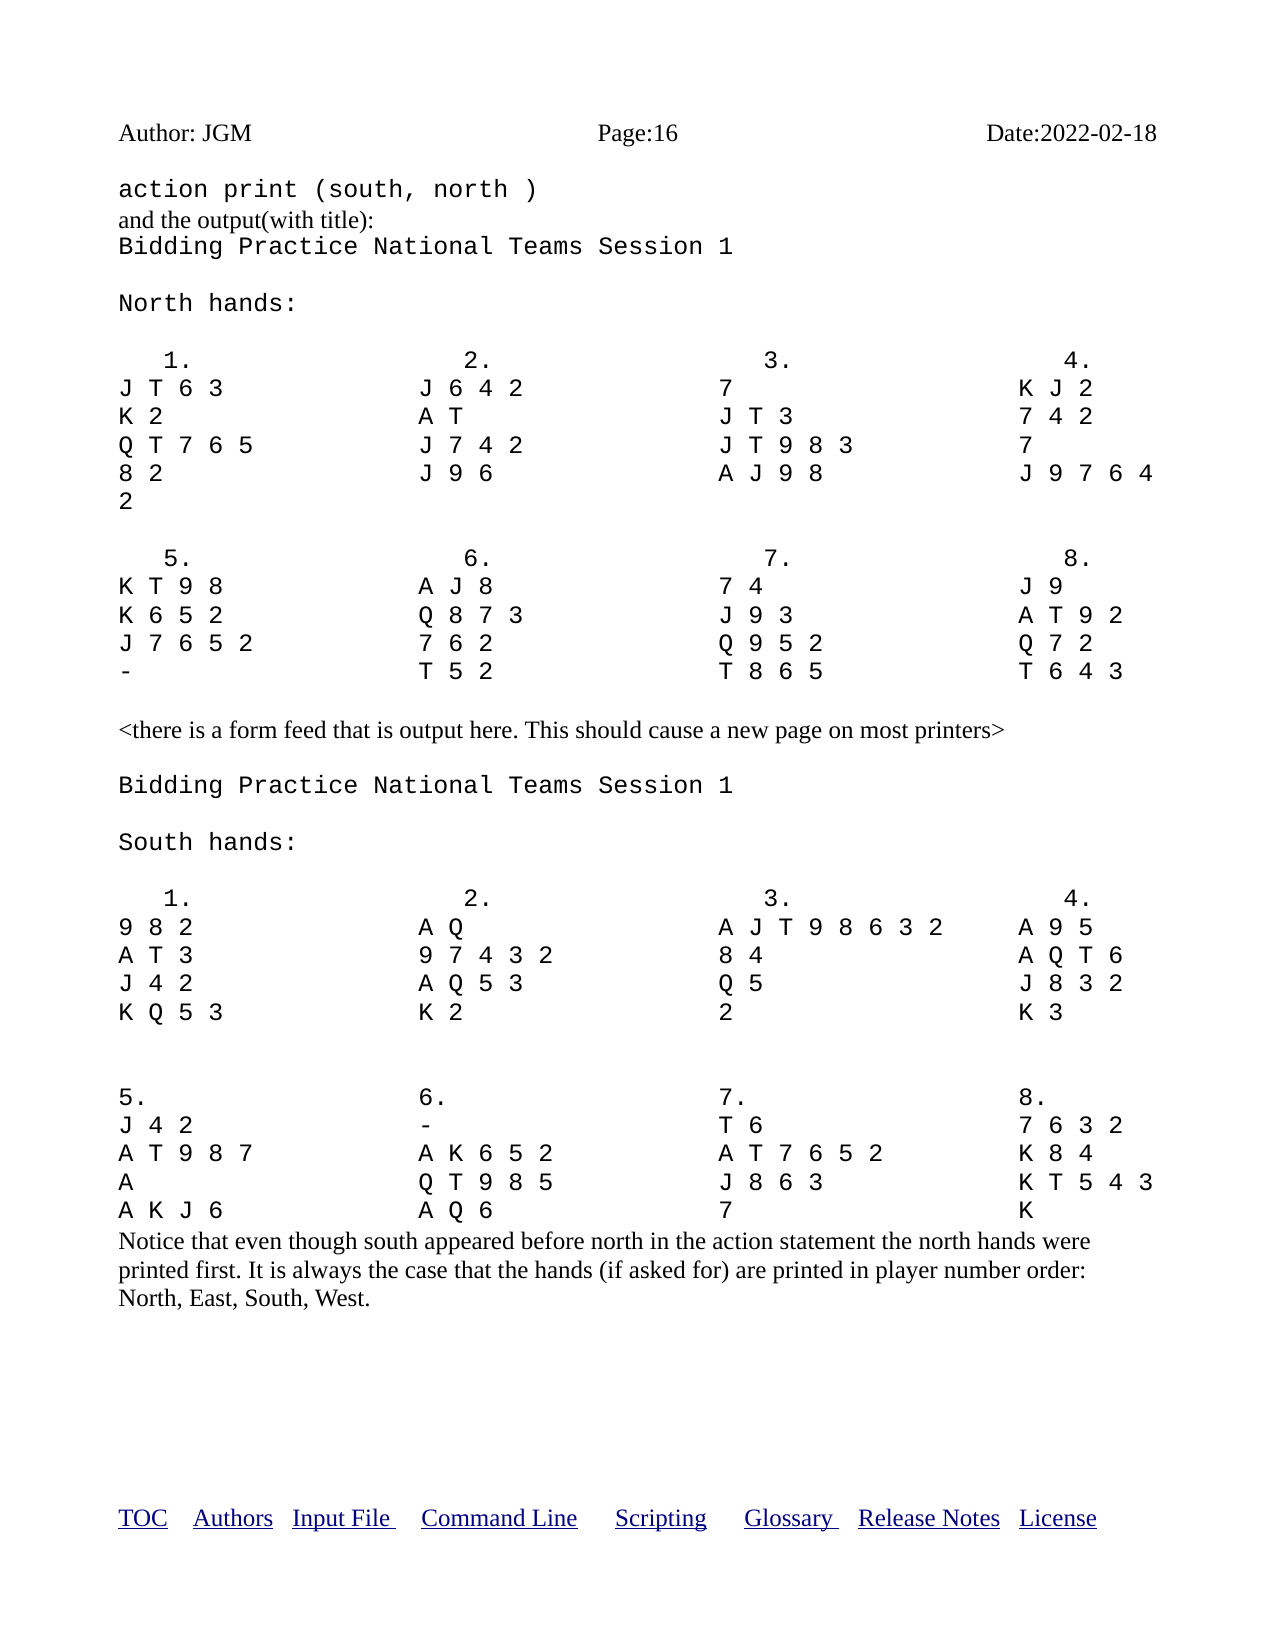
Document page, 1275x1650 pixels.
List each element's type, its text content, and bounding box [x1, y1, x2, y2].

text Q T 7 6 5 J 7 4 2 J T 9 8 3 7 [118, 432, 1157, 461]
text Notice that even though south appeared before north in the action statement the north hands were printed first. It is always the case that the hands (if asked for) are printed in player number order: North, East, South, West. [118, 1226, 1157, 1312]
text J 4 2 - T 6 7 6 3 2 [118, 1113, 1157, 1141]
text Bidding Practice National Teams Session 1 [118, 233, 1157, 262]
text J T 6 3 J 6 4 2 7 K J 2 [118, 376, 1157, 404]
text A T 9 8 7 A K 6 5 2 A T 7 6 5 2 K 8 4 [118, 1141, 1157, 1169]
text 8 2 J 9 6 A J 9 8 J 9 7 6 4 2 [118, 461, 1157, 517]
text action print (south, north ) [118, 176, 1157, 205]
text 5. 6. 7. 8. [118, 1084, 1157, 1113]
text 1. 2. 3. 4. [118, 886, 1157, 914]
text and the output(with title): [118, 205, 1157, 233]
text North hands: [118, 291, 1157, 319]
text A Q T 9 8 5 J 8 6 3 K T 5 4 3 [118, 1169, 1157, 1198]
text Bidding Practice National Teams Session 1 [118, 773, 1157, 801]
text K Q 5 3 K 2 2 K 3 [118, 999, 1157, 1028]
text 1. 2. 3. 4. [118, 347, 1157, 376]
text A K J 6 A Q 6 7 K [118, 1198, 1157, 1226]
text A T 3 9 7 4 3 2 8 4 A Q T 6 [118, 943, 1157, 971]
text 5. 6. 7. 8. [118, 546, 1157, 574]
text 9 8 2 A Q A J T 9 8 6 3 2 A 9 5 [118, 914, 1157, 943]
text K 2 A T J T 3 7 4 2 [118, 404, 1157, 432]
text <there is a form feed that is output here. This should cause a new page on most printers> [118, 716, 1157, 744]
text South hands: [118, 829, 1157, 858]
text - T 5 2 T 8 6 5 T 6 4 3 [118, 659, 1157, 687]
text K T 9 8 A J 8 7 4 J 9 [118, 574, 1157, 602]
text J 7 6 5 2 7 6 2 Q 9 5 2 Q 7 2 [118, 631, 1157, 659]
text K 6 5 2 Q 8 7 3 J 9 3 A T 9 2 [118, 602, 1157, 631]
text J 4 2 A Q 5 3 Q 5 J 8 3 2 [118, 971, 1157, 999]
